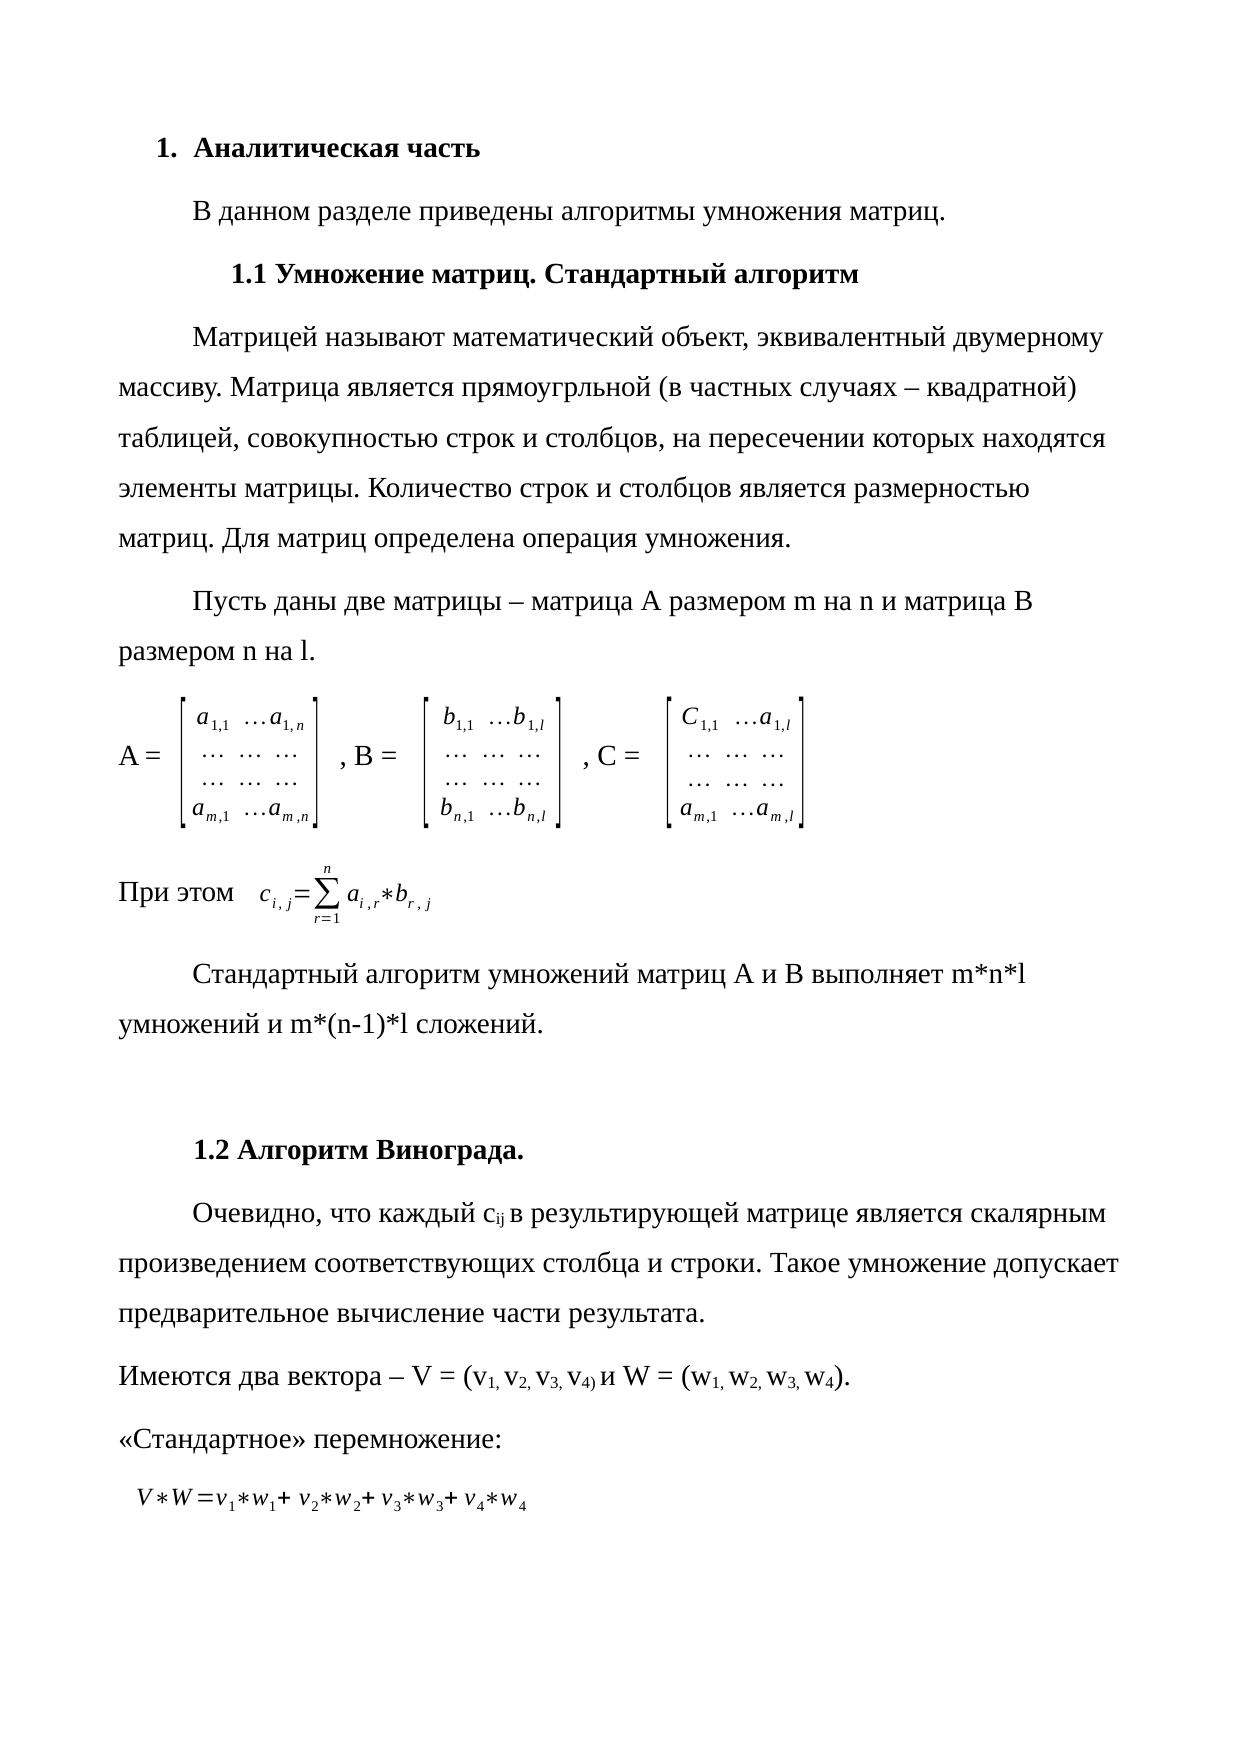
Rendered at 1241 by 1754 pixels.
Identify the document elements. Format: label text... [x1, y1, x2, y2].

text Стандартный алгоритм умножений матриц А и В выполняет m*n*l умножений и m*(n-1)*l сложений. [118, 956, 1122, 1040]
list 1.1 Умножение матриц. Стандартный алгоритм [193, 256, 1122, 290]
text Пусть даны две матрицы – матрица А размером m на n и матрица B размером n на l. [118, 583, 1122, 667]
text В данном разделе приведены алгоритмы умножения матриц. [118, 193, 1122, 227]
text Имеются два вектора – V = (v1, v2, v3, v4) и W = (w1, w2, w3, w4). [118, 1358, 1122, 1392]
text A =, B = , C = [118, 696, 1122, 830]
list 1.2 Алгоритм Винограда. [156, 1132, 1122, 1166]
text «Стандартное» перемножение: [118, 1421, 1122, 1454]
text Очевидно, что каждый cij в результирующей матрице является скалярным произведением соответствующих столбца и строки. Такое умножение допускает предварительное вычисление части результата. [118, 1195, 1122, 1329]
text При этом [118, 859, 1122, 927]
list Аналитическая часть [156, 131, 1122, 164]
text Матрицей называют математический объект, эквивалентный двумерному массиву. Матрица является прямоугрльной (в частных случаях – квадратной) таблицей, совокупностью строк и столбцов, на пересечении которых находятся элементы матрицы. Количество строк и столбцов является размерностью матриц. Для матриц определена операция умножения. [118, 319, 1122, 554]
